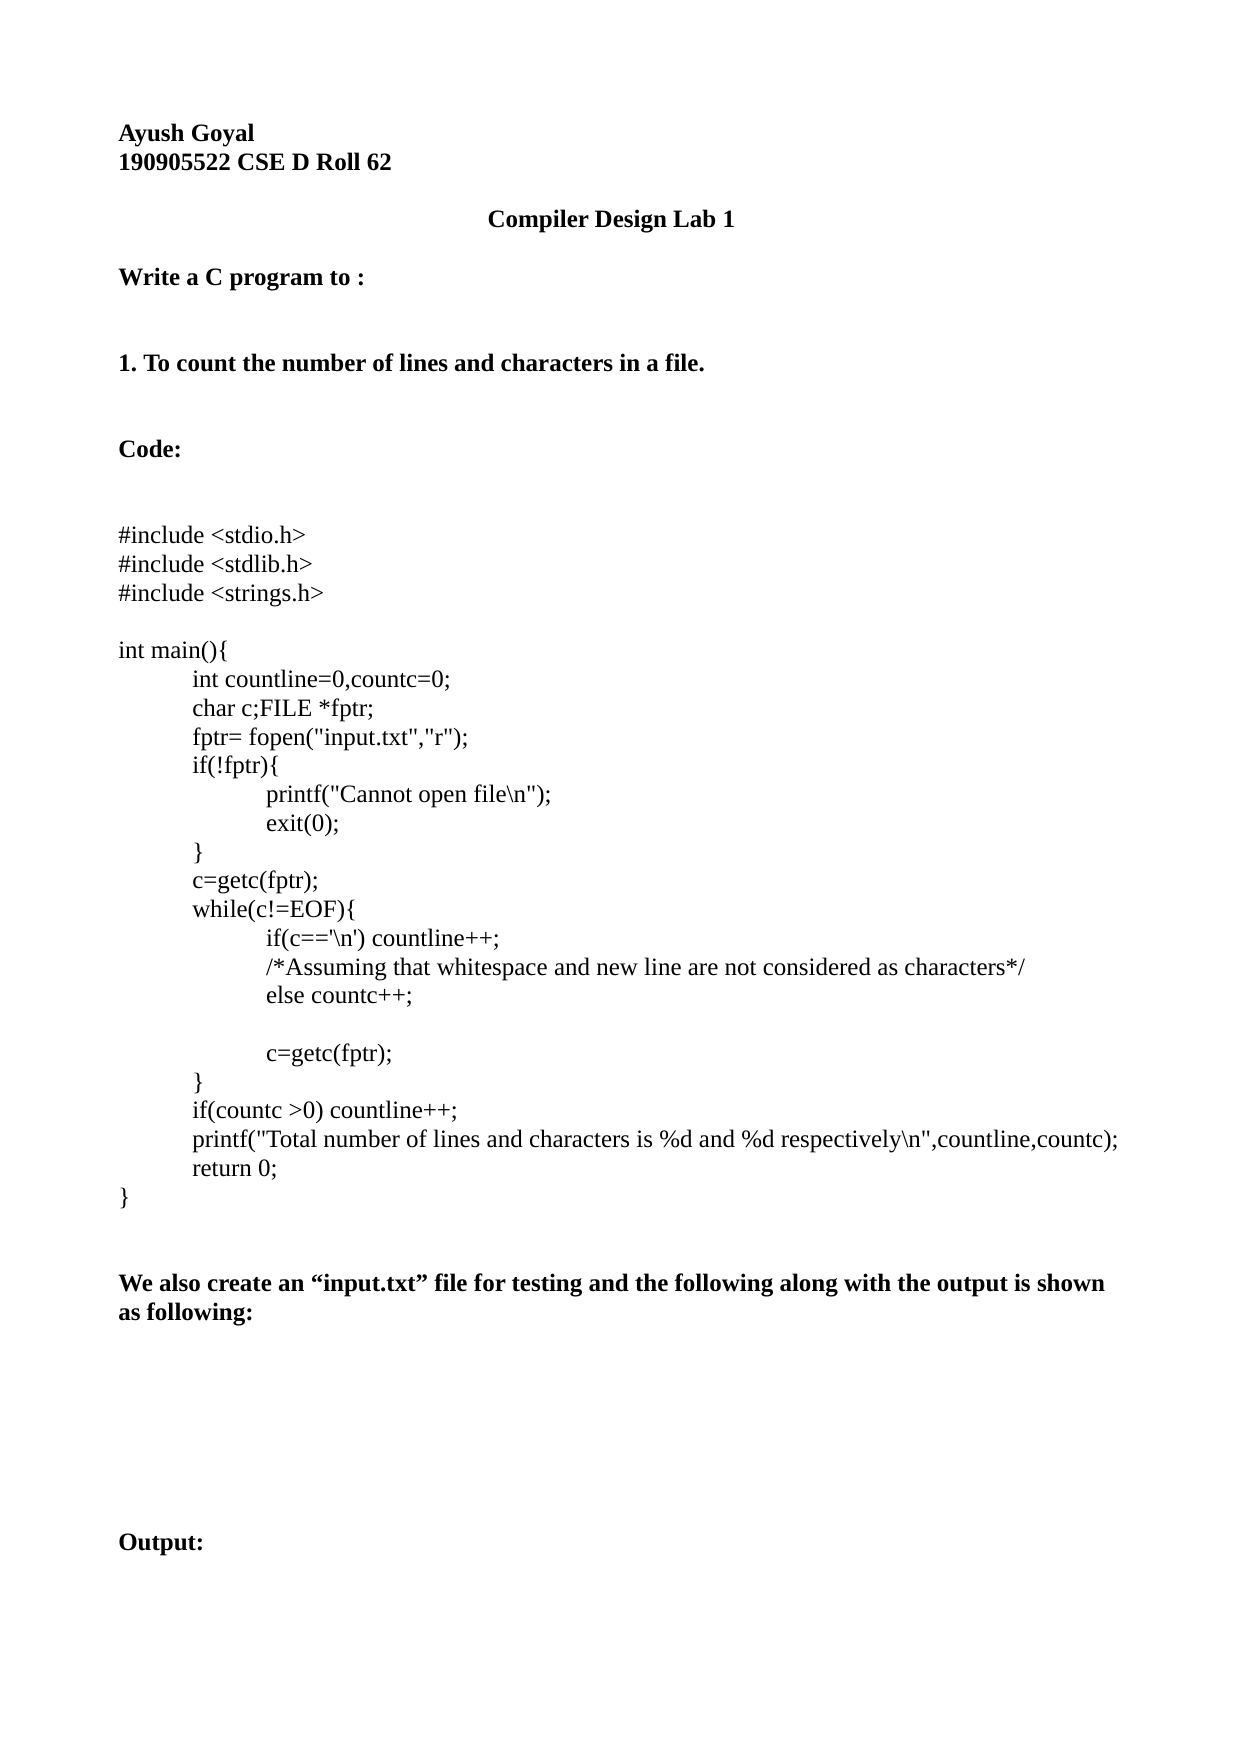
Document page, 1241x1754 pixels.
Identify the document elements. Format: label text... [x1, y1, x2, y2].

text printf("Total number of lines and characters is %d and %d respectively\n",countline,countc); [118, 1124, 1122, 1153]
text int main(){ [118, 636, 1122, 664]
text if(c=='\n') countline++; [118, 923, 1122, 952]
text Ayush Goyal [118, 118, 1122, 147]
text fptr= fopen("input.txt","r"); [118, 722, 1122, 751]
text return 0; [118, 1153, 1122, 1182]
text exit(0); [118, 808, 1122, 837]
text else countc++; [118, 981, 1122, 1009]
text 190905522 CSE D Roll 62 [118, 147, 1122, 176]
text int countline=0,countc=0; [118, 664, 1122, 693]
text #include <stdlib.h> [118, 549, 1122, 578]
text Output: [118, 1527, 1122, 1556]
text Code: [118, 434, 1122, 463]
text if(countc >0) countline++; [118, 1096, 1122, 1124]
text if(!fptr){ [118, 751, 1122, 779]
text c=getc(fptr); [118, 866, 1122, 894]
text #include <strings.h> [118, 578, 1122, 607]
text 1. To count the number of lines and characters in a file. [118, 348, 1122, 377]
text c=getc(fptr); [118, 1038, 1122, 1067]
text Compiler Design Lab 1 [118, 204, 1122, 233]
text We also create an “input.txt” file for testing and the following along with the output is shown as following: [118, 1268, 1122, 1326]
text #include <stdio.h> [118, 521, 1122, 549]
text } [118, 837, 1122, 866]
text Write a C program to : [118, 262, 1122, 291]
text while(c!=EOF){ [118, 894, 1122, 923]
text char c;FILE *fptr; [118, 693, 1122, 722]
text /*Assuming that whitespace and new line are not considered as characters*/ [118, 952, 1122, 981]
text printf("Cannot open file\n"); [118, 779, 1122, 808]
text } [118, 1182, 1122, 1211]
text } [118, 1067, 1122, 1096]
